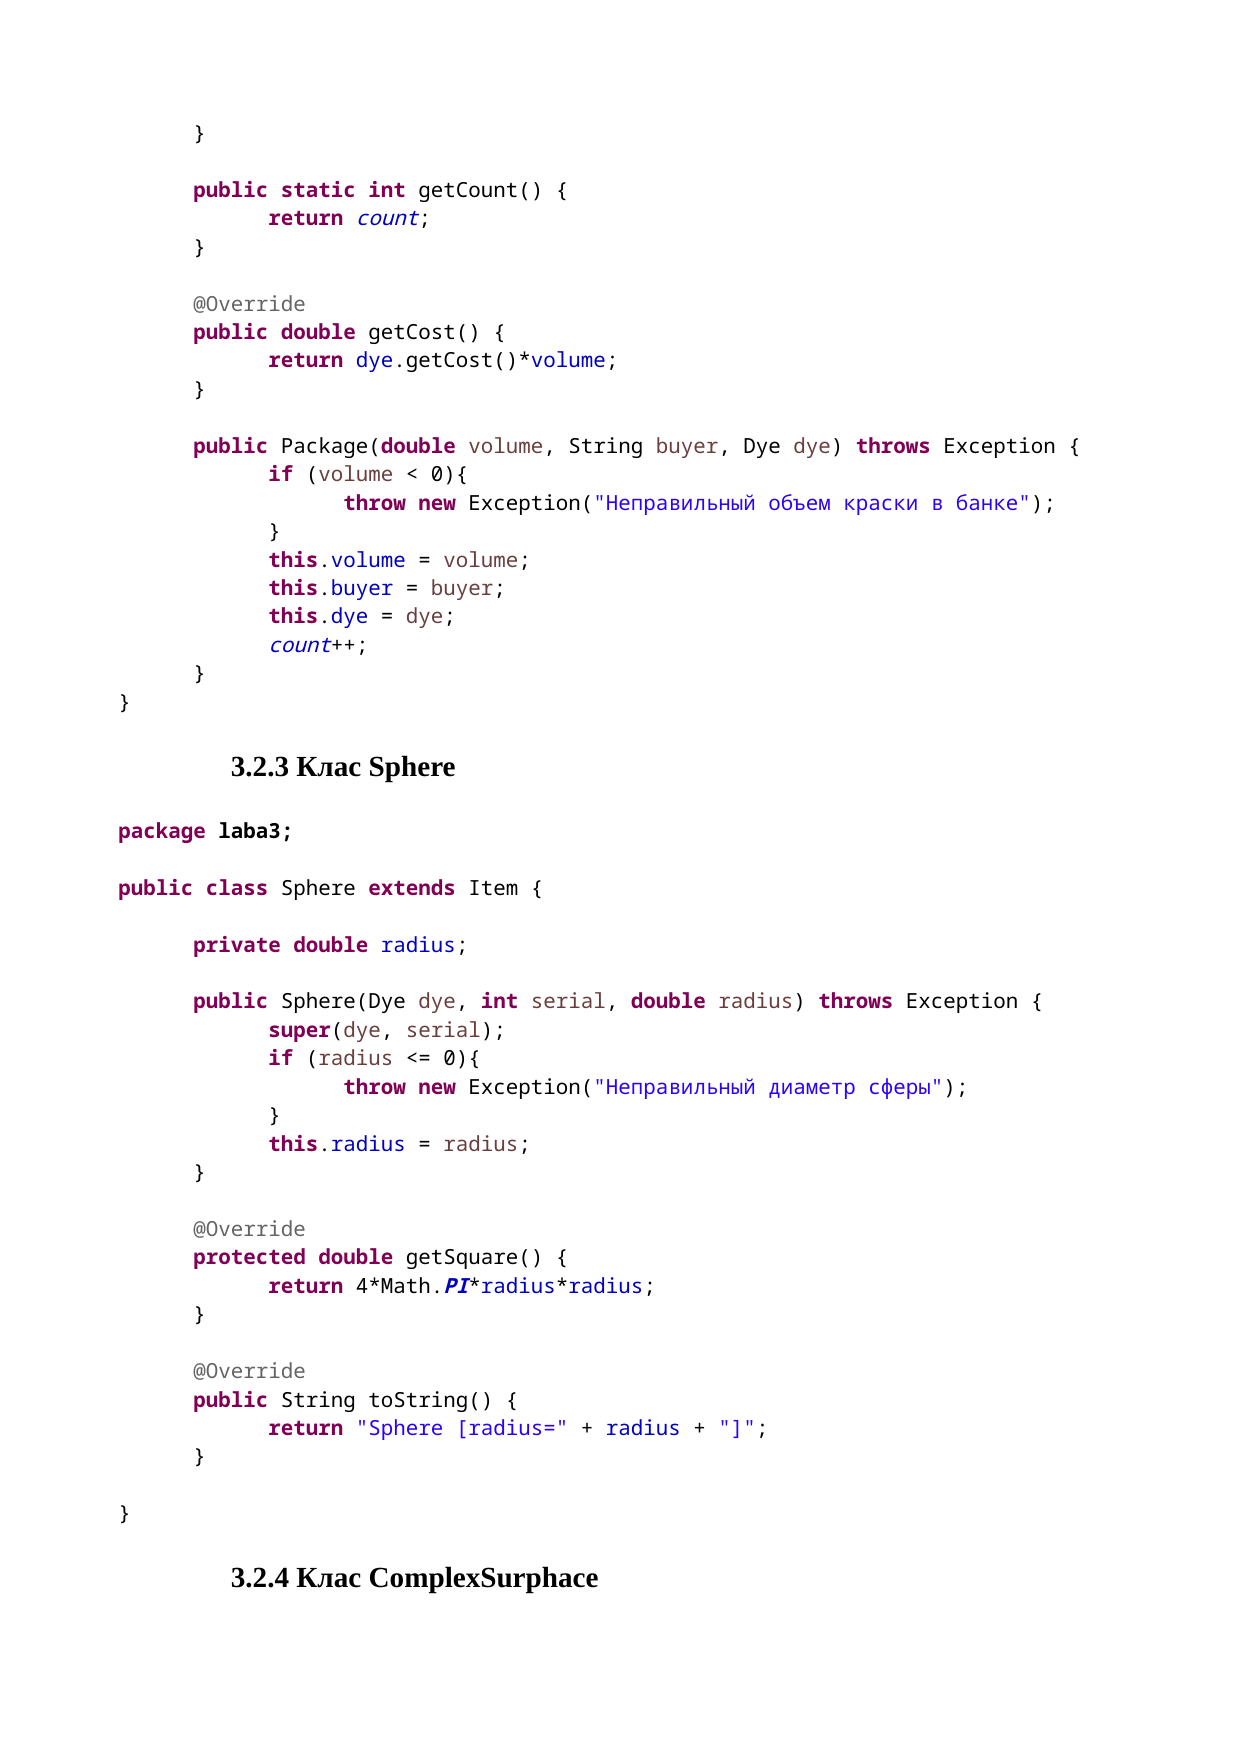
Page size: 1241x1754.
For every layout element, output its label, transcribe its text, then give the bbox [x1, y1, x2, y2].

text @Override [118, 1214, 1122, 1242]
text this.radius = radius; [118, 1129, 1122, 1157]
text } [118, 687, 1122, 715]
text this.buyer = buyer; [118, 573, 1122, 602]
text } [118, 1100, 1122, 1129]
text public static int getCount() { [118, 175, 1122, 203]
text } [118, 1157, 1122, 1186]
text protected double getSquare() { [118, 1242, 1122, 1271]
text public Sphere(Dye dye, int serial, double radius) throws Exception { [118, 987, 1122, 1015]
text public Package(double volume, String buyer, Dye dye) throws Exception { [118, 431, 1122, 459]
text super(dye, serial); [118, 1015, 1122, 1043]
text if (radius <= 0){ [118, 1043, 1122, 1072]
text 3.2.3 Клас Sphere [118, 749, 1122, 782]
text @Override [118, 1356, 1122, 1385]
text } [118, 1299, 1122, 1328]
text count++; [118, 630, 1122, 658]
text return count; [118, 203, 1122, 232]
text } [118, 232, 1122, 260]
text if (volume < 0){ [118, 459, 1122, 488]
text throw new Exception("Неправильный диаметр сферы"); [118, 1072, 1122, 1100]
text } [118, 374, 1122, 402]
text public String toString() { [118, 1385, 1122, 1413]
text public double getCost() { [118, 317, 1122, 346]
text } [118, 118, 1122, 147]
text } [118, 1442, 1122, 1470]
text @Override [118, 289, 1122, 317]
text this.volume = volume; [118, 545, 1122, 573]
text private double radius; [118, 930, 1122, 958]
text return 4*Math.PI*radius*radius; [118, 1271, 1122, 1299]
text 3.2.4 Клас ComplexSurphace [118, 1560, 1122, 1594]
text return dye.getCost()*volume; [118, 346, 1122, 374]
text public class Sphere extends Item { [118, 873, 1122, 901]
text } [118, 516, 1122, 545]
text this.dye = dye; [118, 602, 1122, 630]
text } [118, 1498, 1122, 1527]
text return "Sphere [radius=" + radius + "]"; [118, 1413, 1122, 1442]
text } [118, 658, 1122, 687]
text throw new Exception("Неправильный объем краски в банке"); [118, 488, 1122, 516]
text package laba3; [118, 816, 1122, 844]
